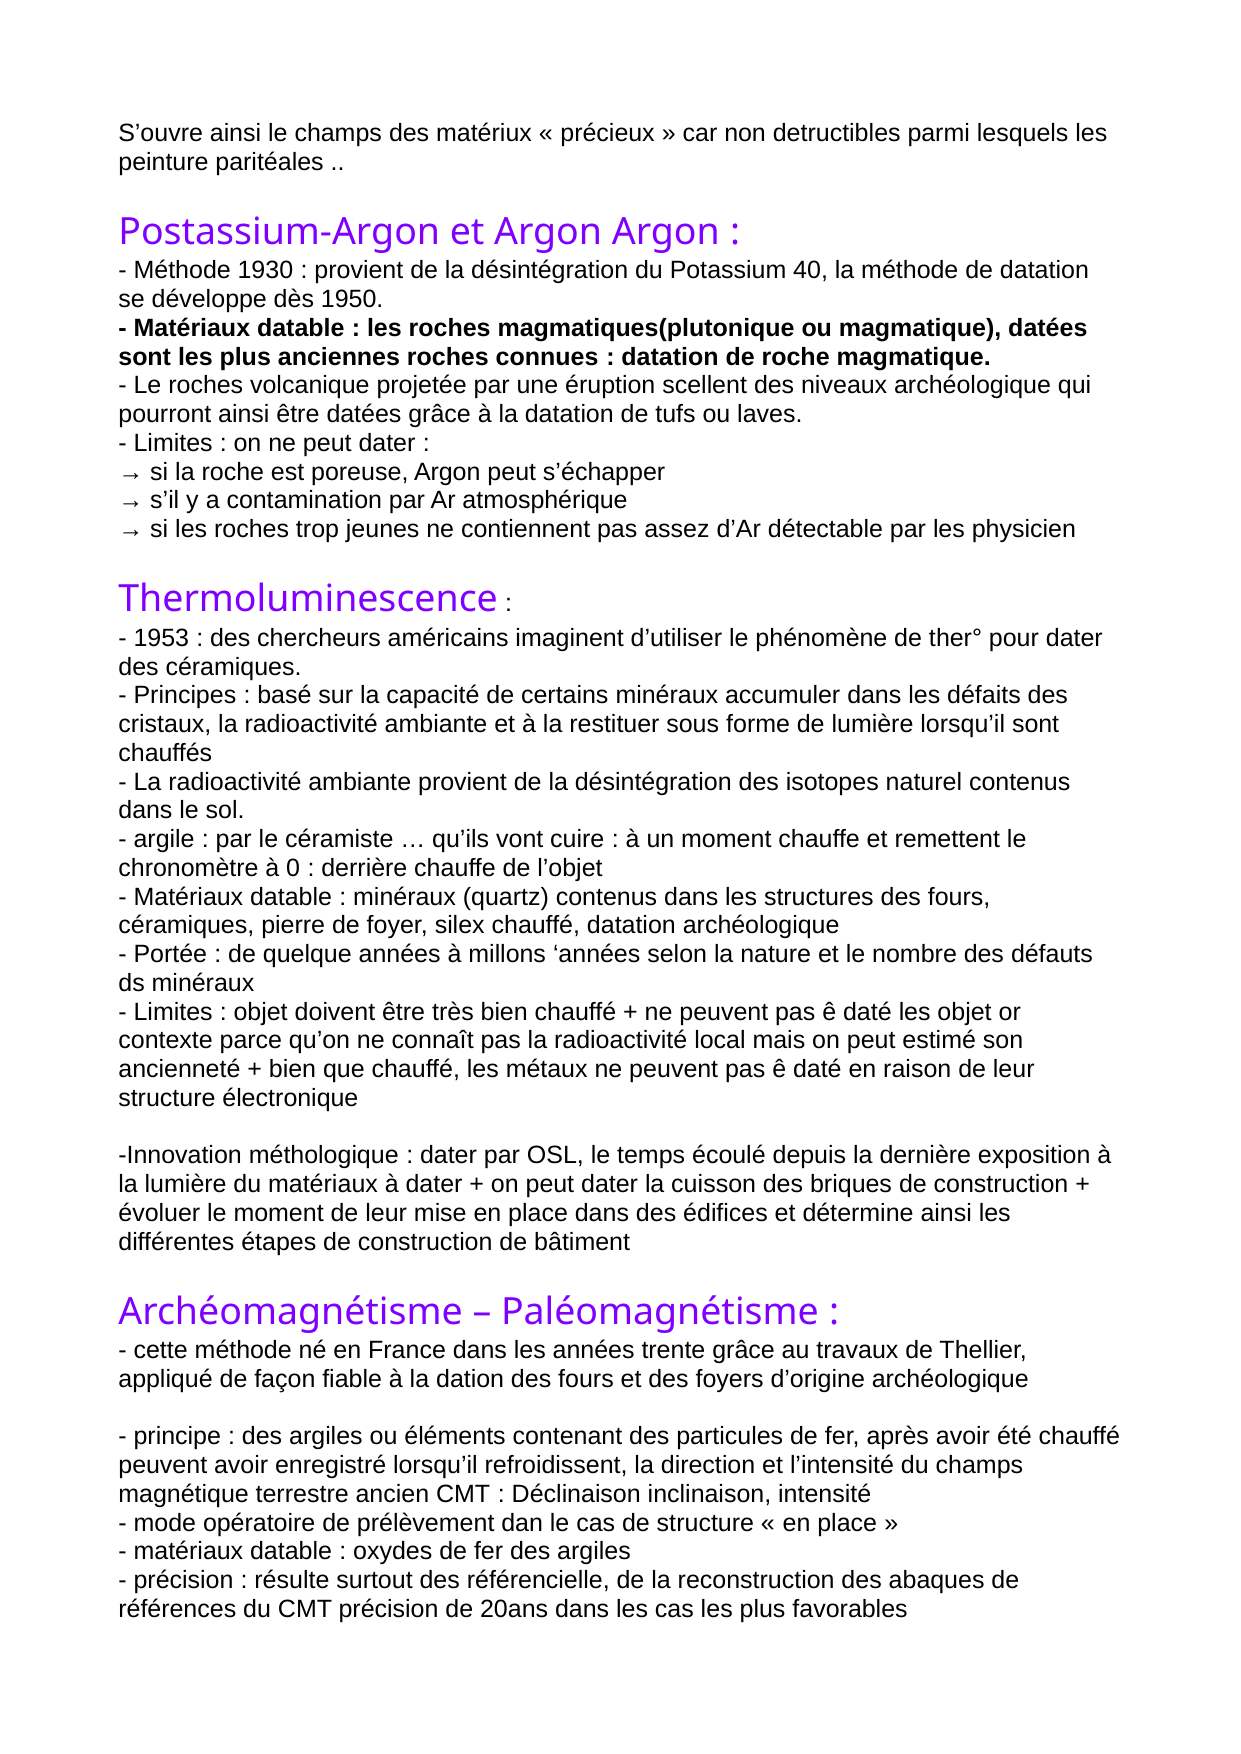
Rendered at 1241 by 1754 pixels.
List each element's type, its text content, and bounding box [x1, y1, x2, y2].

text - mode opératoire de prélèvement dan le cas de structure « en place » [118, 1507, 1122, 1536]
text - argile : par le céramiste … qu’ils vont cuire : à un moment chauffe et remettent le chronomètre à 0 : derrière chauffe de l’objet [118, 824, 1122, 881]
text → si les roches trop jeunes ne contiennent pas assez d’Ar détectable par les physicien [118, 514, 1122, 543]
text - matériaux datable : oxydes de fer des argiles [118, 1536, 1122, 1565]
text Thermoluminescence : [118, 572, 1122, 623]
text - principe : des argiles ou éléments contenant des particules de fer, après avoir été chauffé peuvent avoir enregistré lorsqu’il refroidissent, la direction et l’intensité du champs magnétique terrestre ancien CMT : Déclinaison inclinaison, intensité [118, 1421, 1122, 1507]
text - Limites : objet doivent être très bien chauffé + ne peuvent pas ê daté les objet or contexte parce qu’on ne connaît pas la radioactivité local mais on peut estimé son ancienneté + bien que chauffé, les métaux ne peuvent pas ê daté en raison de leur structure électronique [118, 996, 1122, 1111]
text → si la roche est poreuse, Argon peut s’échapper [118, 457, 1122, 485]
text - cette méthode né en France dans les années trente grâce au travaux de Thellier, appliqué de façon fiable à la dation des fours et des foyers d’origine archéologique [118, 1335, 1122, 1392]
text - Méthode 1930 : provient de la désintégration du Potassium 40, la méthode de datation se développe dès 1950. [118, 255, 1122, 313]
text - précision : résulte surtout des référencielle, de la reconstruction des abaques de références du CMT précision de 20ans dans les cas les plus favorables [118, 1565, 1122, 1622]
text - Matériaux datable : minéraux (quartz) contenus dans les structures des fours, céramiques, pierre de foyer, silex chauffé, datation archéologique [118, 881, 1122, 939]
text Postassium-Argon et Argon Argon : [118, 204, 1122, 255]
text - Le roches volcanique projetée par une éruption scellent des niveaux archéologique qui pourront ainsi être datées grâce à la datation de tufs ou laves. [118, 370, 1122, 428]
text - Principes : basé sur la capacité de certains minéraux accumuler dans les défaits des cristaux, la radioactivité ambiante et à la restituer sous forme de lumière lorsqu’il sont chauffés [118, 680, 1122, 766]
text - Limites : on ne peut dater : [118, 428, 1122, 457]
text S’ouvre ainsi le champs des matériux « précieux » car non detructibles parmi lesquels les peinture paritéales .. [118, 118, 1122, 176]
text - Portée : de quelque années à millons ‘années selon la nature et le nombre des défauts ds minéraux [118, 939, 1122, 996]
text - 1953 : des chercheurs américains imaginent d’utiliser le phénomène de ther° pour dater des céramiques. [118, 623, 1122, 680]
text - La radioactivité ambiante provient de la désintégration des isotopes naturel contenus dans le sol. [118, 766, 1122, 824]
text -Innovation méthologique : dater par OSL, le temps écoulé depuis la dernière exposition à la lumière du matériaux à dater + on peut dater la cuisson des briques de construction + évoluer le moment de leur mise en place dans des édifices et détermine ainsi les différentes étapes de construction de bâtiment [118, 1140, 1122, 1255]
text → s’il y a contamination par Ar atmosphérique [118, 485, 1122, 514]
text - Matériaux datable : les roches magmatiques(plutonique ou magmatique), datées sont les plus anciennes roches connues : datation de roche magmatique. [118, 313, 1122, 370]
text Archéomagnétisme – Paléomagnétisme : [118, 1284, 1122, 1335]
